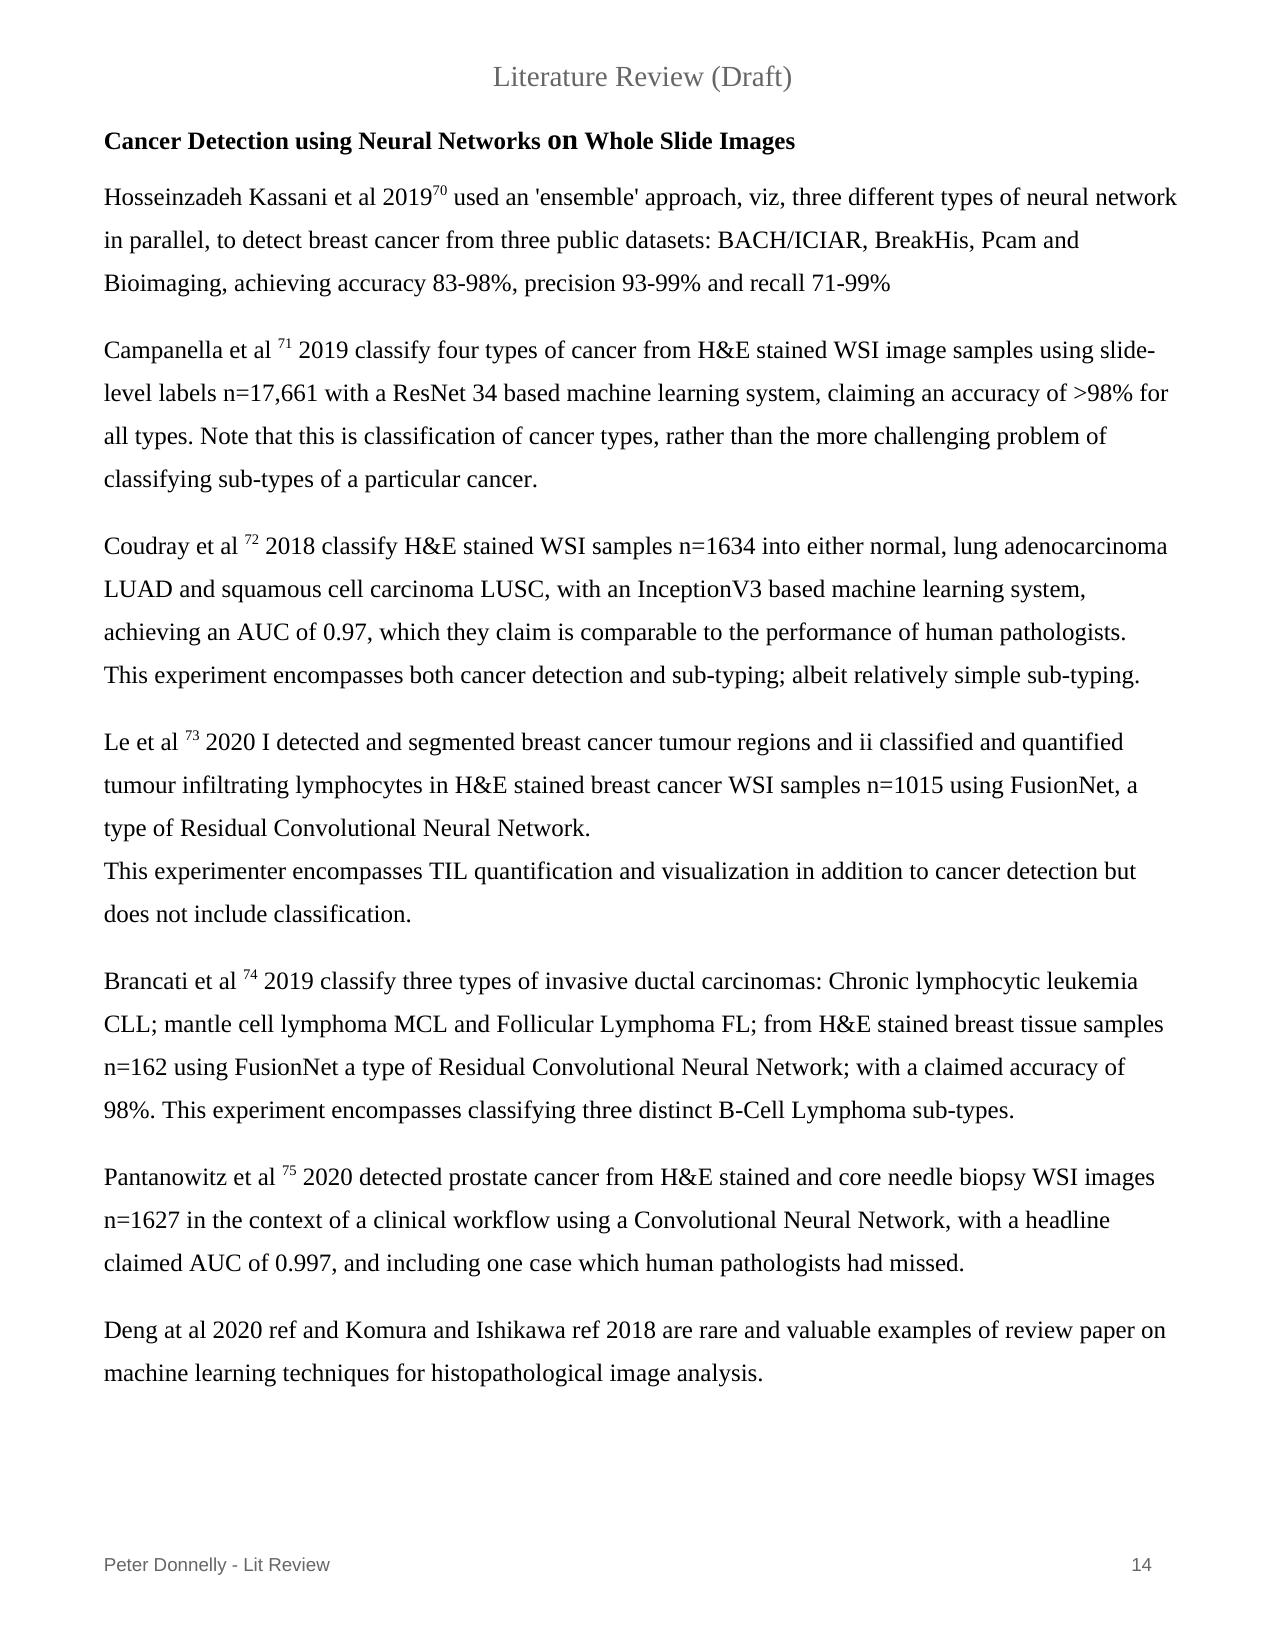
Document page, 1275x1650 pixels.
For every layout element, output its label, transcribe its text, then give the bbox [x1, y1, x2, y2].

text Deng at al 2020 ref and Komura and Ishikawa ref 2018 are rare and valuable examples of review paper on machine learning techniques for histopathological image analysis. [103, 1315, 1181, 1387]
text Pantanowitz et al 2020 detected prostate cancer from H&E stained and core needle biopsy WSI images n=1627 in the context of a clinical workflow using a Convolutional Neural Network, with a headline claimed AUC of 0.997, and including one case which human pathologists had missed. [103, 1162, 1181, 1277]
text Hosseinzadeh Kassani et al 2019 used an 'ensemble' approach, viz, three different types of neural network in parallel, to detect breast cancer from three public datasets: BACH/ICIAR, BreakHis, Pcam and Bioimaging, achieving accuracy 83-98%, precision 93-99% and recall 71-99% [103, 182, 1181, 297]
text Le et al 2020 I detected and segmented breast cancer tumour regions and ii classified and quantified tumour infiltrating lymphocytes in H&E stained breast cancer WSI samples n=1015 using FusionNet, a type of Residual Convolutional Neural Network. This experimenter encompasses TIL quantification and visualization in addition to cancer detection but does not include classification. [103, 727, 1181, 928]
subtitle Cancer Detection using Neural Networks on Whole Slide Images [103, 122, 1181, 155]
text Campanella et al 2019 classify four types of cancer from H&E stained WSI image samples using slide-level labels n=17,661 with a ResNet 34 based machine learning system, claiming an accuracy of >98% for all types. Note that this is classification of cancer types, rather than the more challenging problem of classifying sub-types of a particular cancer. [103, 335, 1181, 493]
text Coudray et al 2018 classify H&E stained WSI samples n=1634 into either normal, lung adenocarcinoma LUAD and squamous cell carcinoma LUSC, with an InceptionV3 based machine learning system, achieving an AUC of 0.97, which they claim is comparable to the performance of human pathologists. This experiment encompasses both cancer detection and sub-typing; albeit relatively simple sub-typing. [103, 531, 1181, 689]
text Brancati et al 2019 classify three types of invasive ductal carcinomas: Chronic lymphocytic leukemia CLL; mantle cell lymphoma MCL and Follicular Lymphoma FL; from H&E stained breast tissue samples n=162 using FusionNet a type of Residual Convolutional Neural Network; with a claimed accuracy of 98%. This experiment encompasses classifying three distinct B-Cell Lymphoma sub-types. [103, 966, 1181, 1124]
